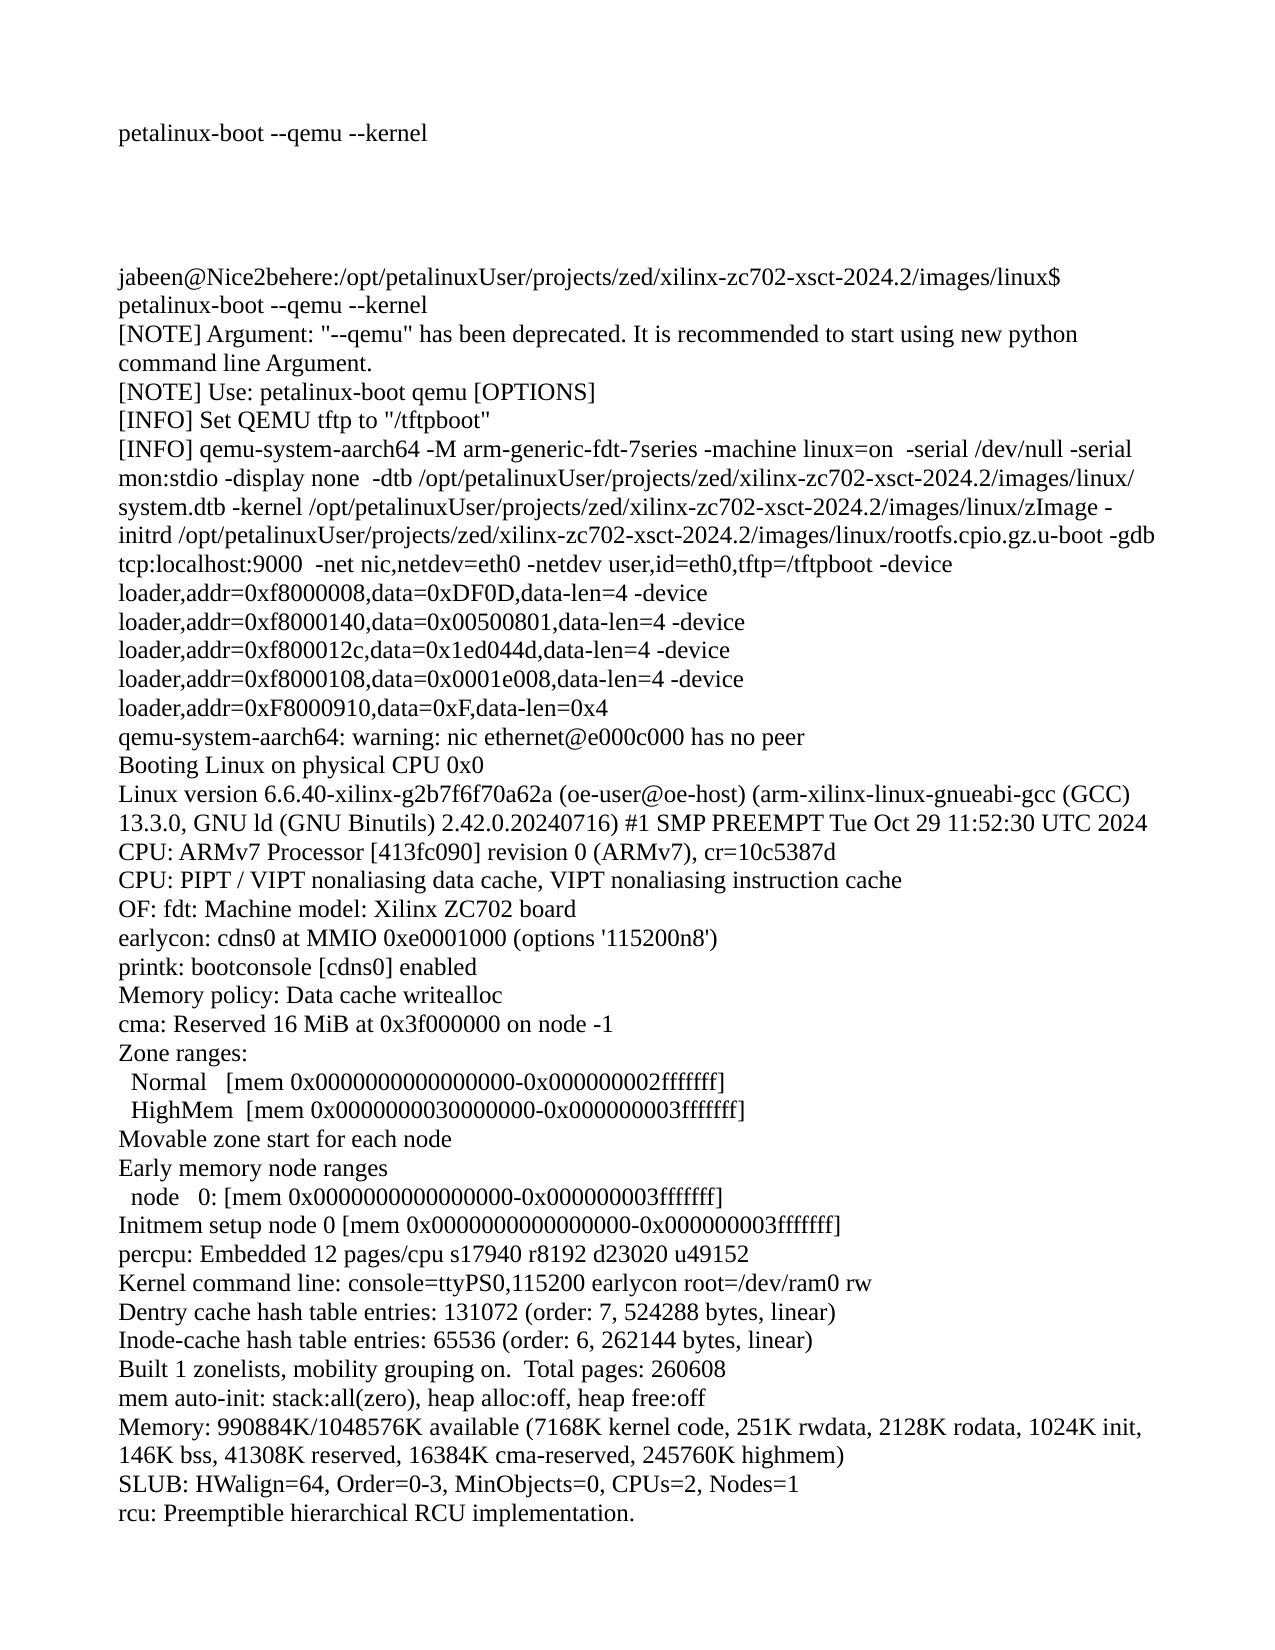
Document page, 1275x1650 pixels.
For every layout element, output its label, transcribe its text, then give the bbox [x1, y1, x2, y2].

text Built 1 zonelists, mobility grouping on. Total pages: 260608 [118, 1354, 1157, 1383]
text [INFO] qemu-system-aarch64 -M arm-generic-fdt-7series -machine linux=on -serial /dev/null -serial mon:stdio -display none -dtb /opt/petalinuxUser/projects/zed/xilinx-zc702-xsct-2024.2/images/linux/system.dtb -kernel /opt/petalinuxUser/projects/zed/xilinx-zc702-xsct-2024.2/images/linux/zImage -initrd /opt/petalinuxUser/projects/zed/xilinx-zc702-xsct-2024.2/images/linux/rootfs.cpio.gz.u-boot -gdb tcp:localhost:9000 -net nic,netdev=eth0 -netdev user,id=eth0,tftp=/tftpboot -device loader,addr=0xf8000008,data=0xDF0D,data-len=4 -device loader,addr=0xf8000140,data=0x00500801,data-len=4 -device loader,addr=0xf800012c,data=0x1ed044d,data-len=4 -device loader,addr=0xf8000108,data=0x0001e008,data-len=4 -device loader,addr=0xF8000910,data=0xF,data-len=0x4 [118, 434, 1157, 722]
text Movable zone start for each node [118, 1124, 1157, 1153]
text qemu-system-aarch64: warning: nic ethernet@e000c000 has no peer [118, 722, 1157, 751]
text Kernel command line: console=ttyPS0,115200 earlycon root=/dev/ram0 rw [118, 1268, 1157, 1297]
text Memory policy: Data cache writealloc [118, 981, 1157, 1009]
text Zone ranges: [118, 1038, 1157, 1067]
text earlycon: cdns0 at MMIO 0xe0001000 (options '115200n8') [118, 923, 1157, 952]
text printk: bootconsole [cdns0] enabled [118, 952, 1157, 981]
text Early memory node ranges [118, 1153, 1157, 1182]
text CPU: PIPT / VIPT nonaliasing data cache, VIPT nonaliasing instruction cache [118, 866, 1157, 894]
text mem auto-init: stack:all(zero), heap alloc:off, heap free:off [118, 1383, 1157, 1412]
text cma: Reserved 16 MiB at 0x3f000000 on node -1 [118, 1009, 1157, 1038]
text percpu: Embedded 12 pages/cpu s17940 r8192 d23020 u49152 [118, 1239, 1157, 1268]
text Dentry cache hash table entries: 131072 (order: 7, 524288 bytes, linear) [118, 1297, 1157, 1326]
text jabeen@Nice2behere:/opt/petalinuxUser/projects/zed/xilinx-zc702-xsct-2024.2/images/linux$ petalinux-boot --qemu --kernel [118, 262, 1157, 319]
text petalinux-boot --qemu --kernel [118, 118, 1157, 147]
text Initmem setup node 0 [mem 0x0000000000000000-0x000000003fffffff] [118, 1211, 1157, 1239]
text [NOTE] Use: petalinux-boot qemu [OPTIONS] [118, 377, 1157, 406]
text Linux version 6.6.40-xilinx-g2b7f6f70a62a (oe-user@oe-host) (arm-xilinx-linux-gnueabi-gcc (GCC) 13.3.0, GNU ld (GNU Binutils) 2.42.0.20240716) #1 SMP PREEMPT Tue Oct 29 11:52:30 UTC 2024 [118, 779, 1157, 837]
text CPU: ARMv7 Processor [413fc090] revision 0 (ARMv7), cr=10c5387d [118, 837, 1157, 866]
text Normal [mem 0x0000000000000000-0x000000002fffffff] [118, 1067, 1157, 1096]
text OF: fdt: Machine model: Xilinx ZC702 board [118, 894, 1157, 923]
text SLUB: HWalign=64, Order=0-3, MinObjects=0, CPUs=2, Nodes=1 [118, 1469, 1157, 1498]
text node 0: [mem 0x0000000000000000-0x000000003fffffff] [118, 1182, 1157, 1211]
text Booting Linux on physical CPU 0x0 [118, 751, 1157, 779]
text rcu: Preemptible hierarchical RCU implementation. [118, 1498, 1157, 1527]
text [NOTE] Argument: "--qemu" has been deprecated. It is recommended to start using new python command line Argument. [118, 319, 1157, 377]
text [INFO] Set QEMU tftp to "/tftpboot" [118, 406, 1157, 434]
text HighMem [mem 0x0000000030000000-0x000000003fffffff] [118, 1096, 1157, 1124]
text Memory: 990884K/1048576K available (7168K kernel code, 251K rwdata, 2128K rodata, 1024K init, 146K bss, 41308K reserved, 16384K cma-reserved, 245760K highmem) [118, 1412, 1157, 1469]
text Inode-cache hash table entries: 65536 (order: 6, 262144 bytes, linear) [118, 1326, 1157, 1354]
